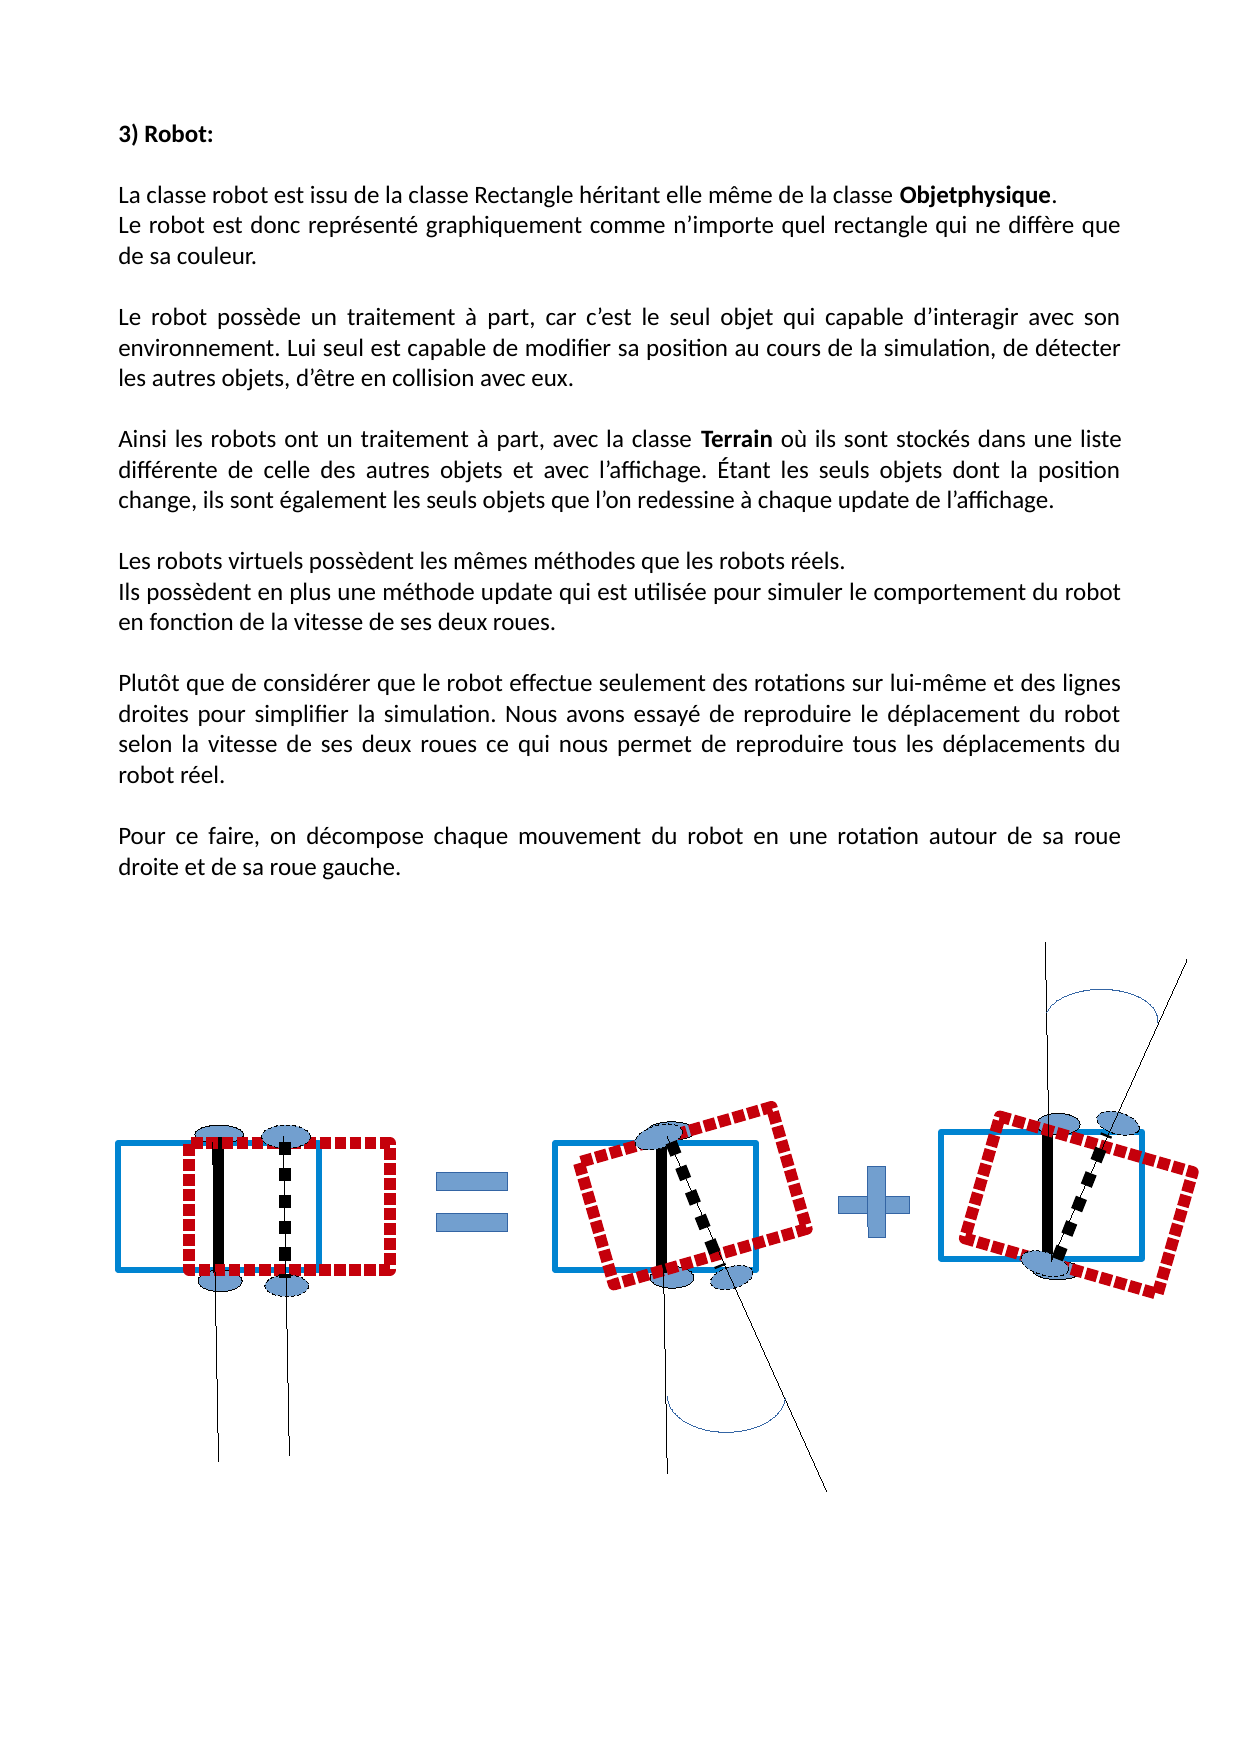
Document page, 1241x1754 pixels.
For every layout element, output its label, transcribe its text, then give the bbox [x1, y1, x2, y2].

text La classe robot est issu de la classe Rectangle héritant elle même de la classe Objetphysique. [118, 179, 1122, 210]
text Ils possèdent en plus une méthode update qui est utilisée pour simuler le comportement du robot en fonction de la vitesse de ses deux roues. [118, 576, 1122, 637]
text Le robot est donc représenté graphiquement comme n’importe quel rectangle qui ne diffère que de sa couleur. [118, 210, 1122, 271]
text Le robot possède un traitement à part, car c’est le seul objet qui capable d’interagir avec son environnement. Lui seul est capable de modifier sa position au cours de la simulation, de détecter les autres objets, d’être en collision avec eux. [118, 301, 1122, 393]
text 3) Robot: [118, 118, 1122, 149]
text Ainsi les robots ont un traitement à part, avec la classe Terrain où ils sont stockés dans une liste différente de celle des autres objets et avec l’affichage. Étant les seuls objets dont la position change, ils sont également les seuls objets que l’on redessine à chaque update de l’affichage. [118, 423, 1122, 515]
text Pour ce faire, on décompose chaque mouvement du robot en une rotation autour de sa roue droite et de sa roue gauche. [118, 820, 1122, 881]
text Les robots virtuels possèdent les mêmes méthodes que les robots réels. [118, 545, 1122, 576]
text Plutôt que de considérer que le robot effectue seulement des rotations sur lui-même et des lignes droites pour simplifier la simulation. Nous avons essayé de reproduire le déplacement du robot selon la vitesse de ses deux roues ce qui nous permet de reproduire tous les déplacements du robot réel. [118, 667, 1122, 789]
